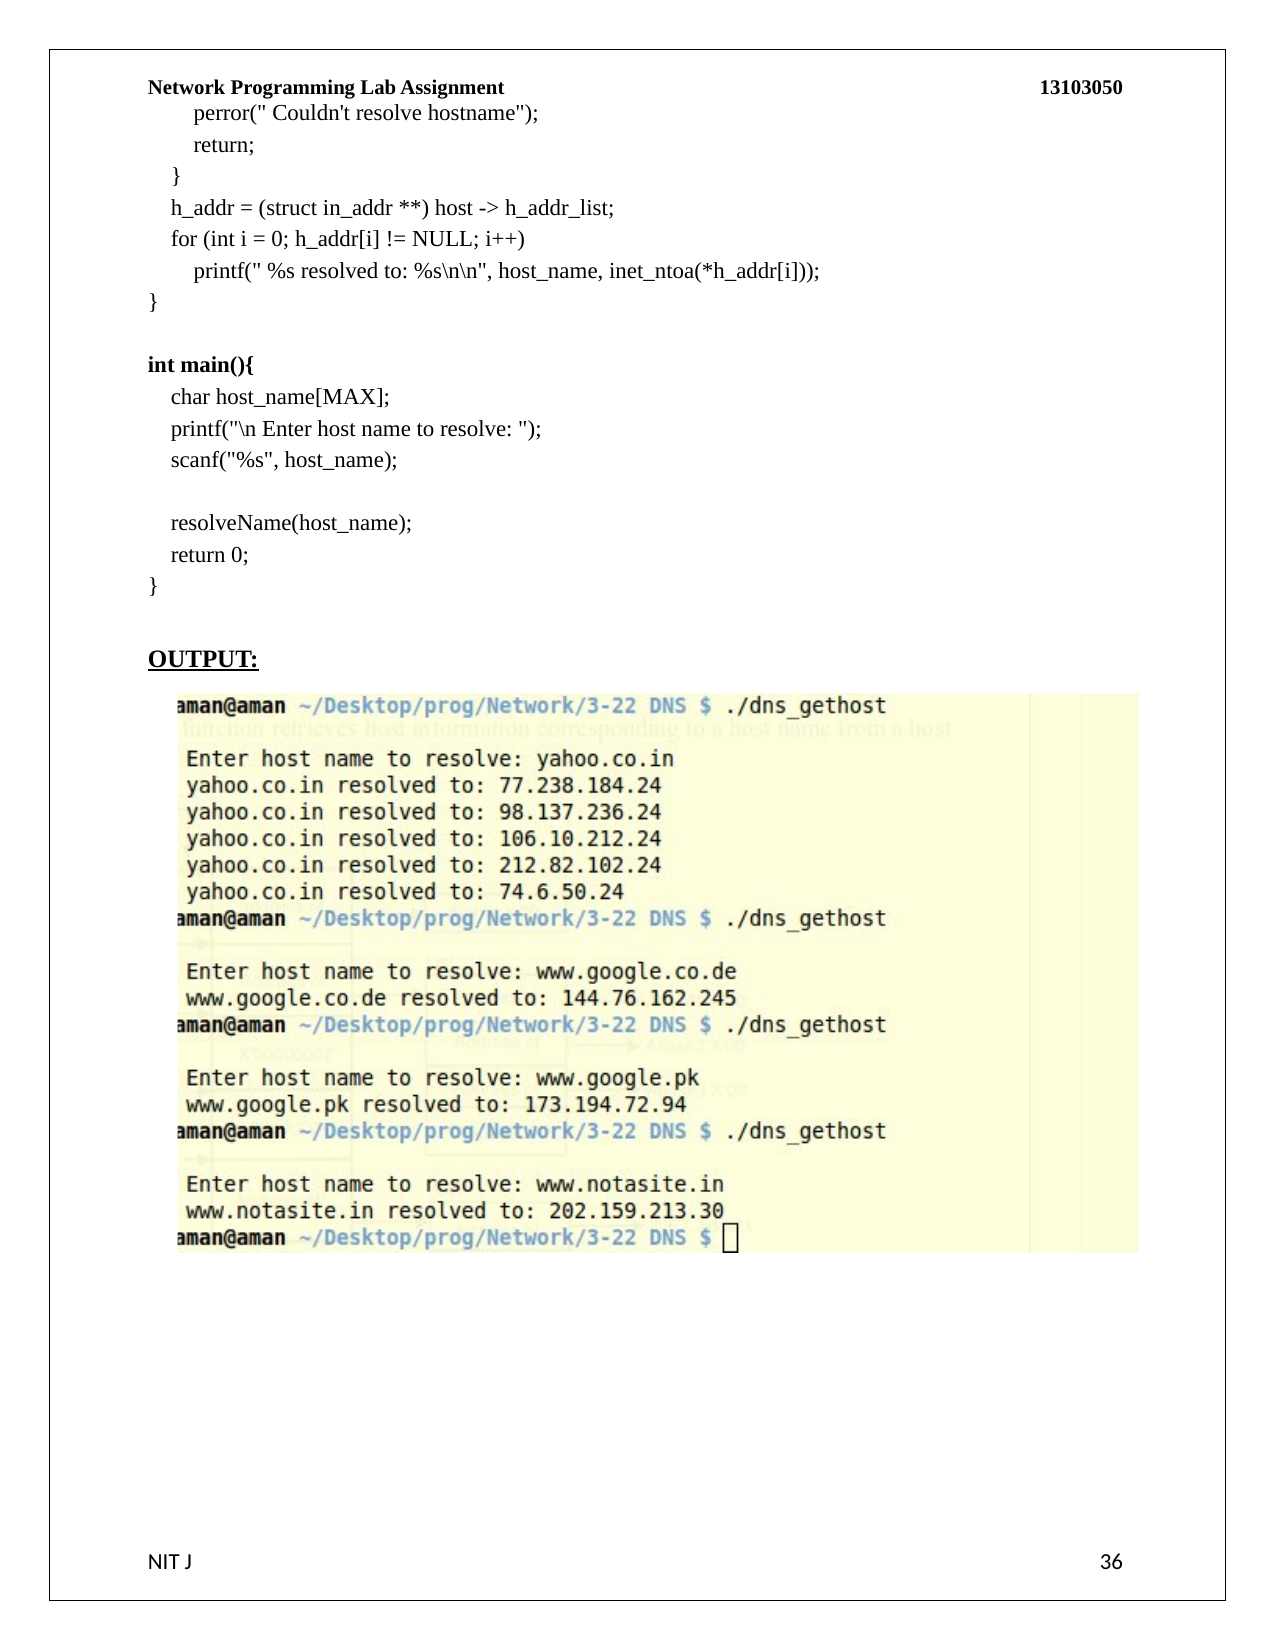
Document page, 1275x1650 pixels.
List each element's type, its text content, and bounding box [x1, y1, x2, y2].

text } [148, 572, 1169, 599]
text return 0; [148, 541, 1169, 567]
text } [148, 162, 1169, 188]
text OUTPUT: [148, 644, 1169, 673]
text resolveName(host_name); [148, 509, 1169, 536]
text printf(" %s resolved to: %s\n\n", host_name, inet_ntoa(*h_addr[i])); [148, 257, 1169, 283]
picture [177, 693, 1139, 1253]
text h_addr = (struct in_addr **) host -> h_addr_list; [148, 194, 1169, 220]
text } [148, 288, 1169, 315]
text perror(" Couldn't resolve hostname"); [148, 99, 1169, 125]
text printf("\n Enter host name to resolve: "); [148, 415, 1169, 441]
text int main(){ [148, 352, 1169, 378]
text char host_name[MAX]; [148, 383, 1169, 409]
text scanf("%s", host_name); [148, 446, 1169, 473]
text return; [148, 131, 1169, 157]
text for (int i = 0; h_addr[i] != NULL; i++) [148, 225, 1169, 252]
